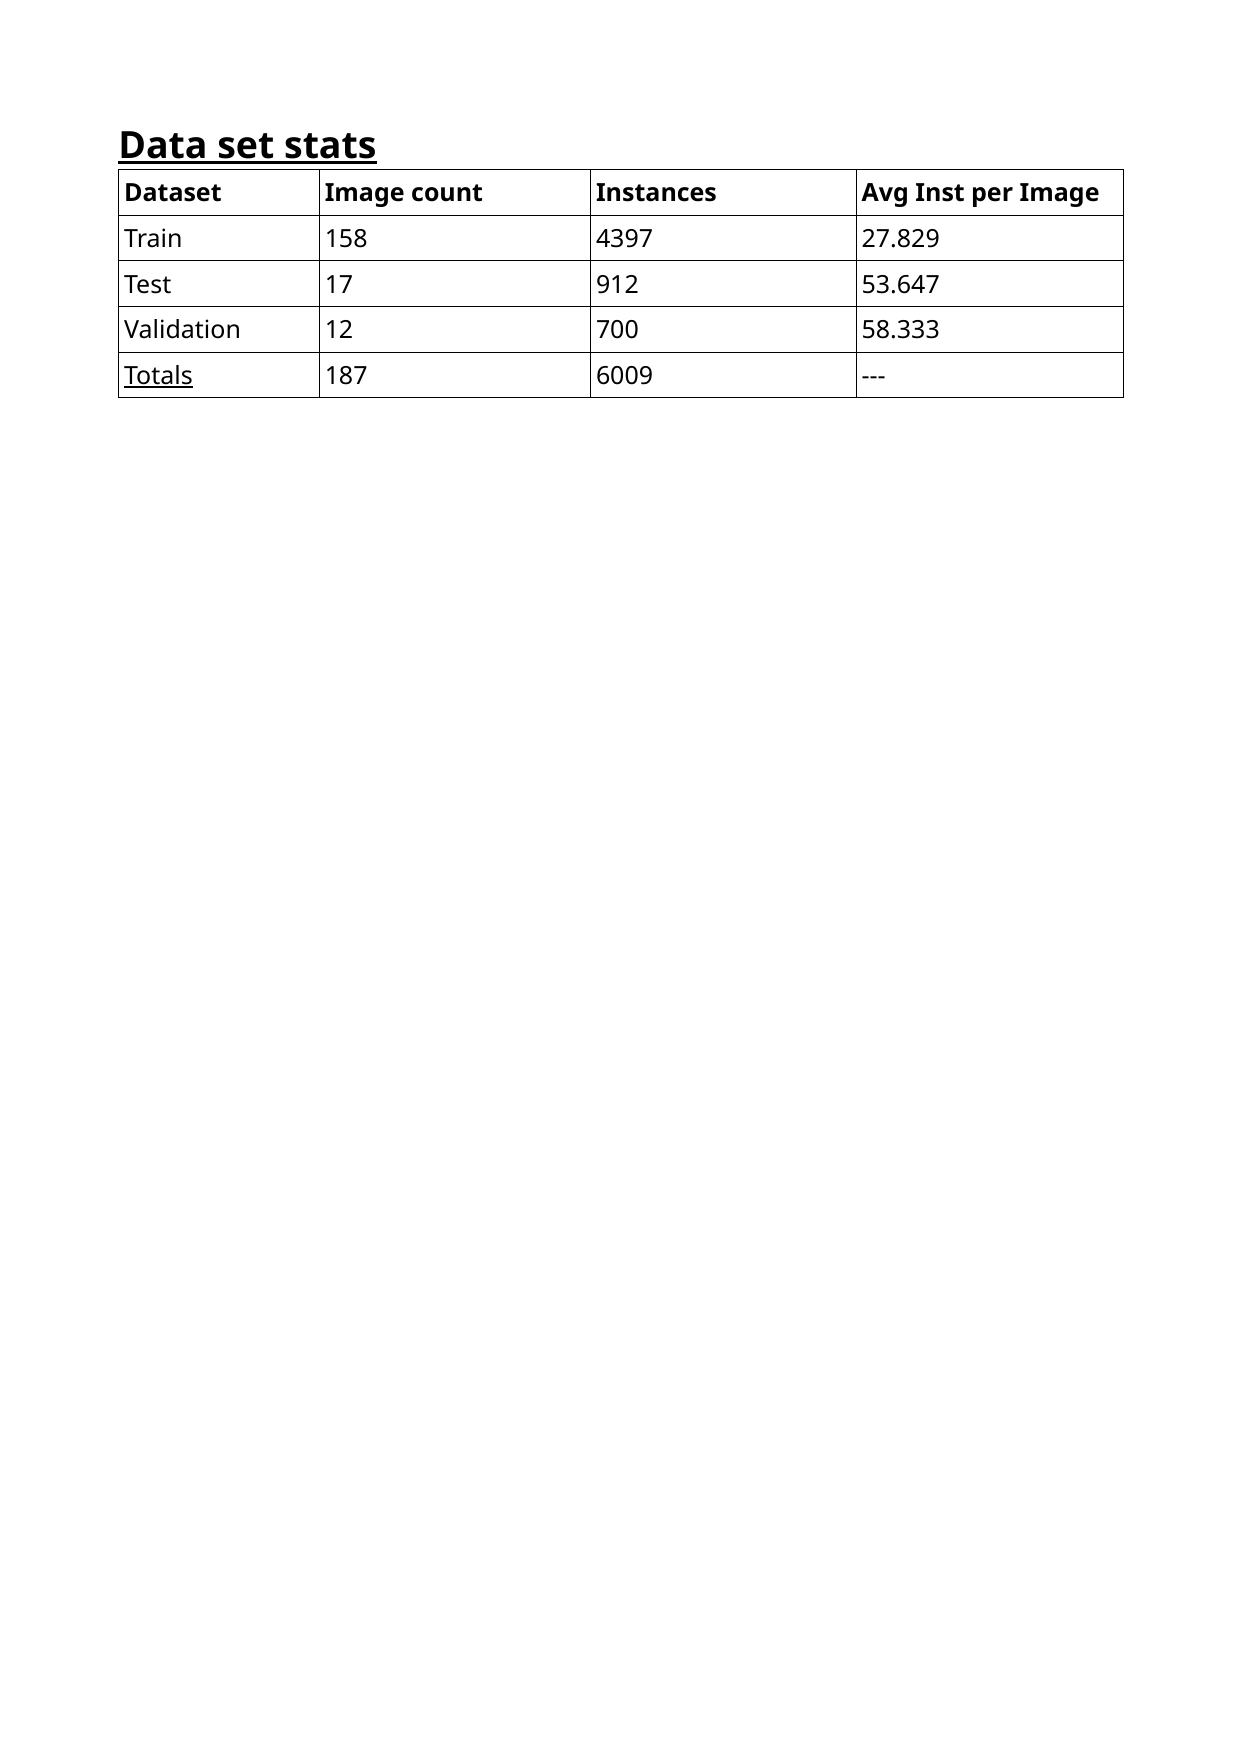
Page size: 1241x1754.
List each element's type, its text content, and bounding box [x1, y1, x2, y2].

table_cell 187 [320, 353, 590, 397]
table_cell 27.829 [857, 216, 1123, 260]
table_header Instances [591, 170, 856, 215]
table_cell Test [119, 261, 319, 306]
table_cell 912 [591, 261, 856, 306]
table_cell 17 [320, 261, 590, 306]
table_cell 4397 [591, 216, 856, 260]
table_header Avg Inst per Image [857, 170, 1123, 215]
table_cell 58.333 [857, 307, 1123, 352]
text Data set stats [118, 118, 1122, 169]
table_cell 6009 [591, 353, 856, 397]
table_header Image count [320, 170, 590, 215]
table_cell Totals [119, 353, 319, 397]
table_cell 700 [591, 307, 856, 352]
table_cell Validation [119, 307, 319, 352]
table_cell 53.647 [857, 261, 1123, 306]
table_cell 12 [320, 307, 590, 352]
table_cell --- [857, 353, 1123, 397]
table_cell 158 [320, 216, 590, 260]
table_cell Train [119, 216, 319, 260]
table_header Dataset [119, 170, 319, 215]
